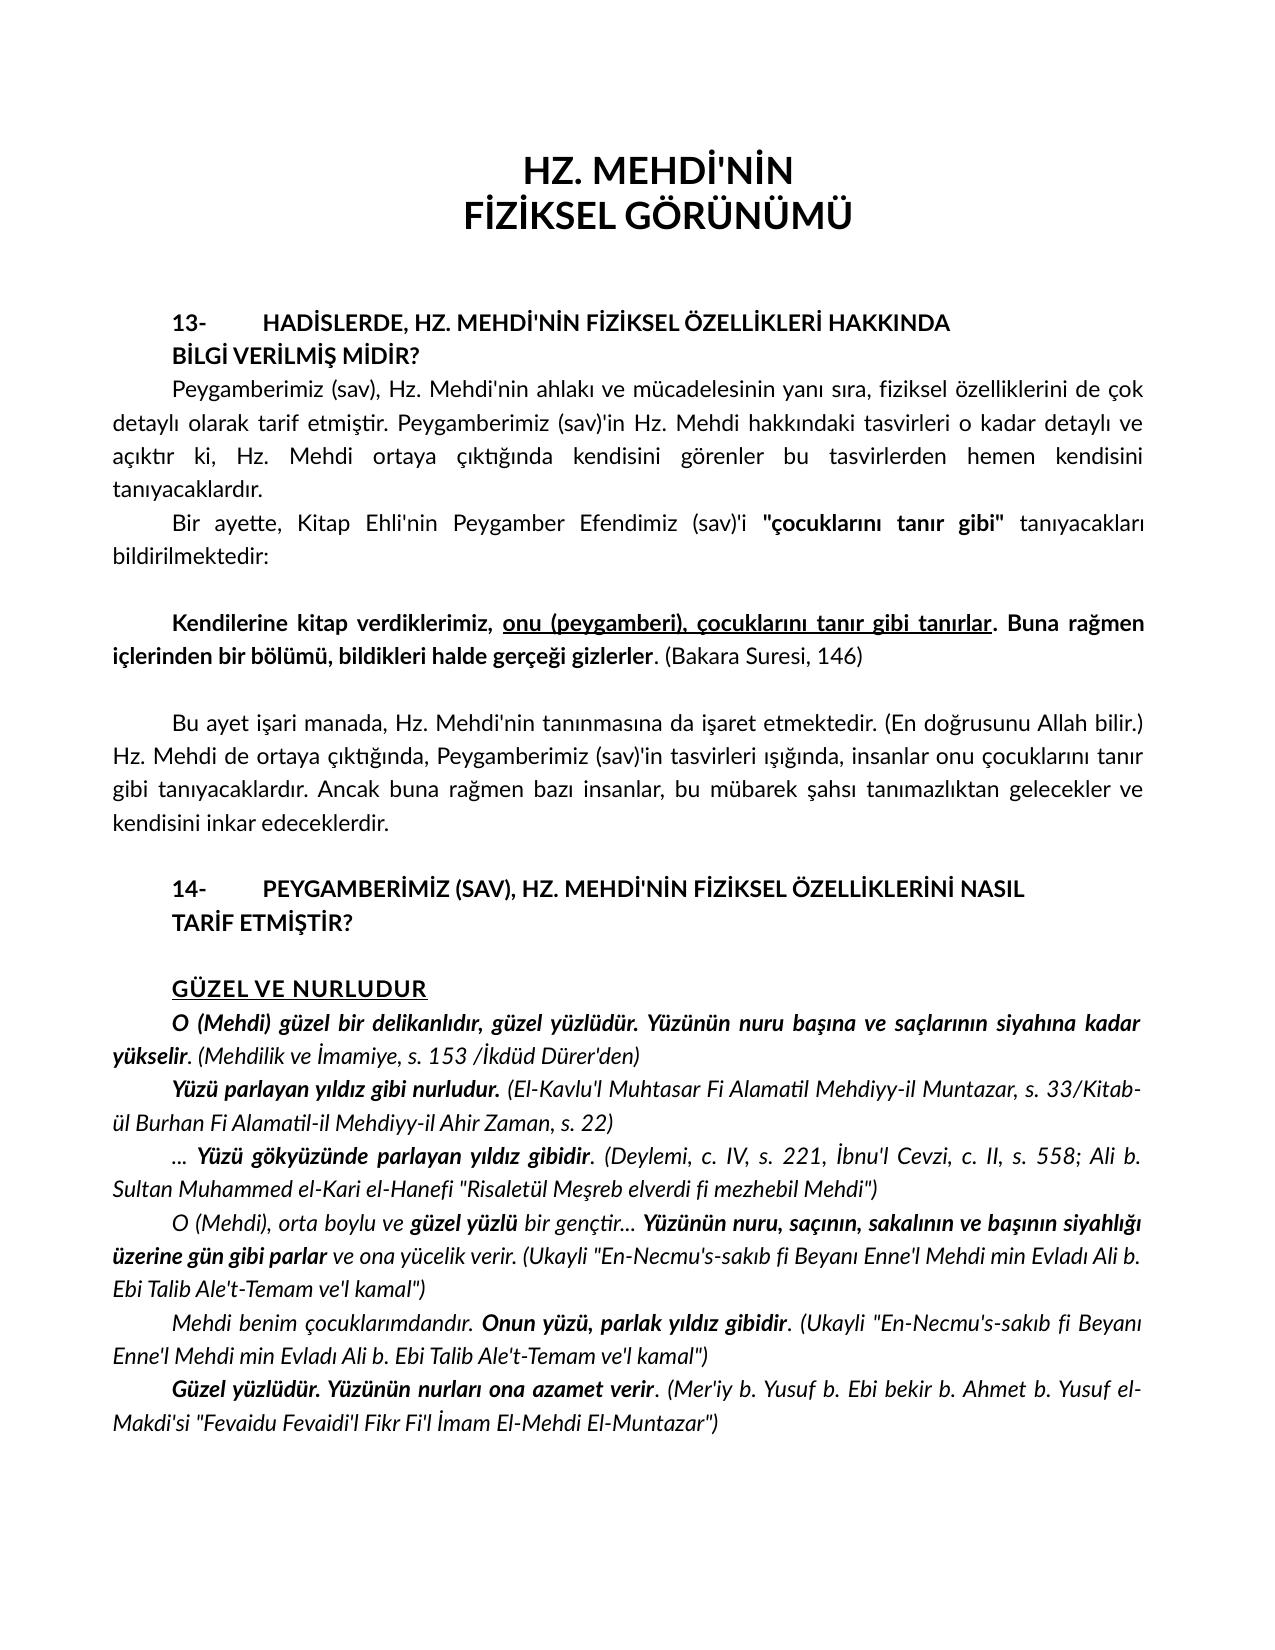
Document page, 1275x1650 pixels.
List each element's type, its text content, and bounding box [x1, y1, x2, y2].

text Güzel yüzlüdür. Yüzünün nurları ona azamet verir. (Mer'iy b. Yusuf b. Ebi bekir b. Ahmet b. Yusuf el-Makdi'si "Fevaidu Fevaidi'l Fikr Fi'l İmam El-Mehdi El-Muntazar") [112, 1371, 1145, 1438]
text GÜZEL VE NURLUDUR [112, 971, 1145, 1004]
text Bu ayet işari manada, Hz. Mehdi'nin tanınmasına da işaret etmektedir. (En doğrusunu Allah bilir.) Hz. Mehdi de ortaya çıktığında, Peygamberimiz (sav)'in tasvirleri ışığında, insanlar onu çocuklarını tanır gibi tanıyacaklardır. Ancak buna rağmen bazı insanlar, bu mübarek şahsı tanımazlıktan gelecekler ve kendisini inkar edeceklerdir. [112, 704, 1145, 838]
text HZ. MEHDİ'NİN [112, 148, 1145, 193]
text 14- PEYGAMBERİMİZ (SAV), HZ. MEHDİ'NİN FİZİKSEL ÖZELLİKLERİNİ NASIL [112, 871, 1145, 904]
text Kendilerine kitap verdiklerimiz, onu (peygamberi), çocuklarını tanır gibi tanırlar. Buna rağmen içlerinden bir bölümü, bildikleri halde gerçeği gizlerler. (Bakara Suresi, 146) [112, 604, 1145, 671]
text TARİF ETMİŞTİR? [112, 904, 1145, 938]
text O (Mehdi), orta boylu ve güzel yüzlü bir gençtir... Yüzünün nuru, saçının, sakalının ve başının siyahlığı üzerine gün gibi parlar ve ona yücelik verir. (Ukayli "En-Necmu's-sakıb fi Beyanı Enne'l Mehdi min Evladı Ali b. Ebi Talib Ale't-Temam ve'l kamal") [112, 1204, 1145, 1304]
text 13- HADİSLERDE, HZ. MEHDİ'NİN FİZİKSEL ÖZELLİKLERİ HAKKINDA [112, 304, 1145, 338]
text FİZİKSEL GÖRÜNÜMÜ [112, 193, 1145, 238]
text ... Yüzü gökyüzünde parlayan yıldız gibidir. (Deylemi, c. IV, s. 221, İbnu'l Cevzi, c. II, s. 558; Ali b. Sultan Muhammed el-Kari el-Hanefi "Risaletül Meşreb elverdi fi mezhebil Mehdi") [112, 1138, 1145, 1204]
text Bir ayette, Kitap Ehli'nin Peygamber Efendimiz (sav)'i "çocuklarını tanır gibi" tanıyacakları bildirilmektedir: [112, 504, 1145, 571]
text Yüzü parlayan yıldız gibi nurludur. (El-Kavlu'l Muhtasar Fi Alamatil Mehdiyy-il Muntazar, s. 33/Kitab-ül Burhan Fi Alamatil-il Mehdiyy-il Ahir Zaman, s. 22) [112, 1071, 1145, 1138]
text O (Mehdi) güzel bir delikanlıdır, güzel yüzlüdür. Yüzünün nuru başına ve saçlarının siyahına kadar yükselir. (Mehdilik ve İmamiye, s. 153 /İkdüd Dürer'den) [112, 1004, 1145, 1071]
text Peygamberimiz (sav), Hz. Mehdi'nin ahlakı ve mücadelesinin yanı sıra, fiziksel özelliklerini de çok detaylı olarak tarif etmiştir. Peygamberimiz (sav)'in Hz. Mehdi hakkındaki tasvirleri o kadar detaylı ve açıktır ki, Hz. Mehdi ortaya çıktığında kendisini görenler bu tasvirlerden hemen kendisini tanıyacaklardır. [112, 371, 1145, 504]
text BİLGİ VERİLMİŞ MİDİR? [112, 338, 1145, 371]
text Mehdi benim çocuklarımdandır. Onun yüzü, parlak yıldız gibidir. (Ukayli "En-Necmu's-sakıb fi Beyanı Enne'l Mehdi min Evladı Ali b. Ebi Talib Ale't-Temam ve'l kamal") [112, 1304, 1145, 1371]
